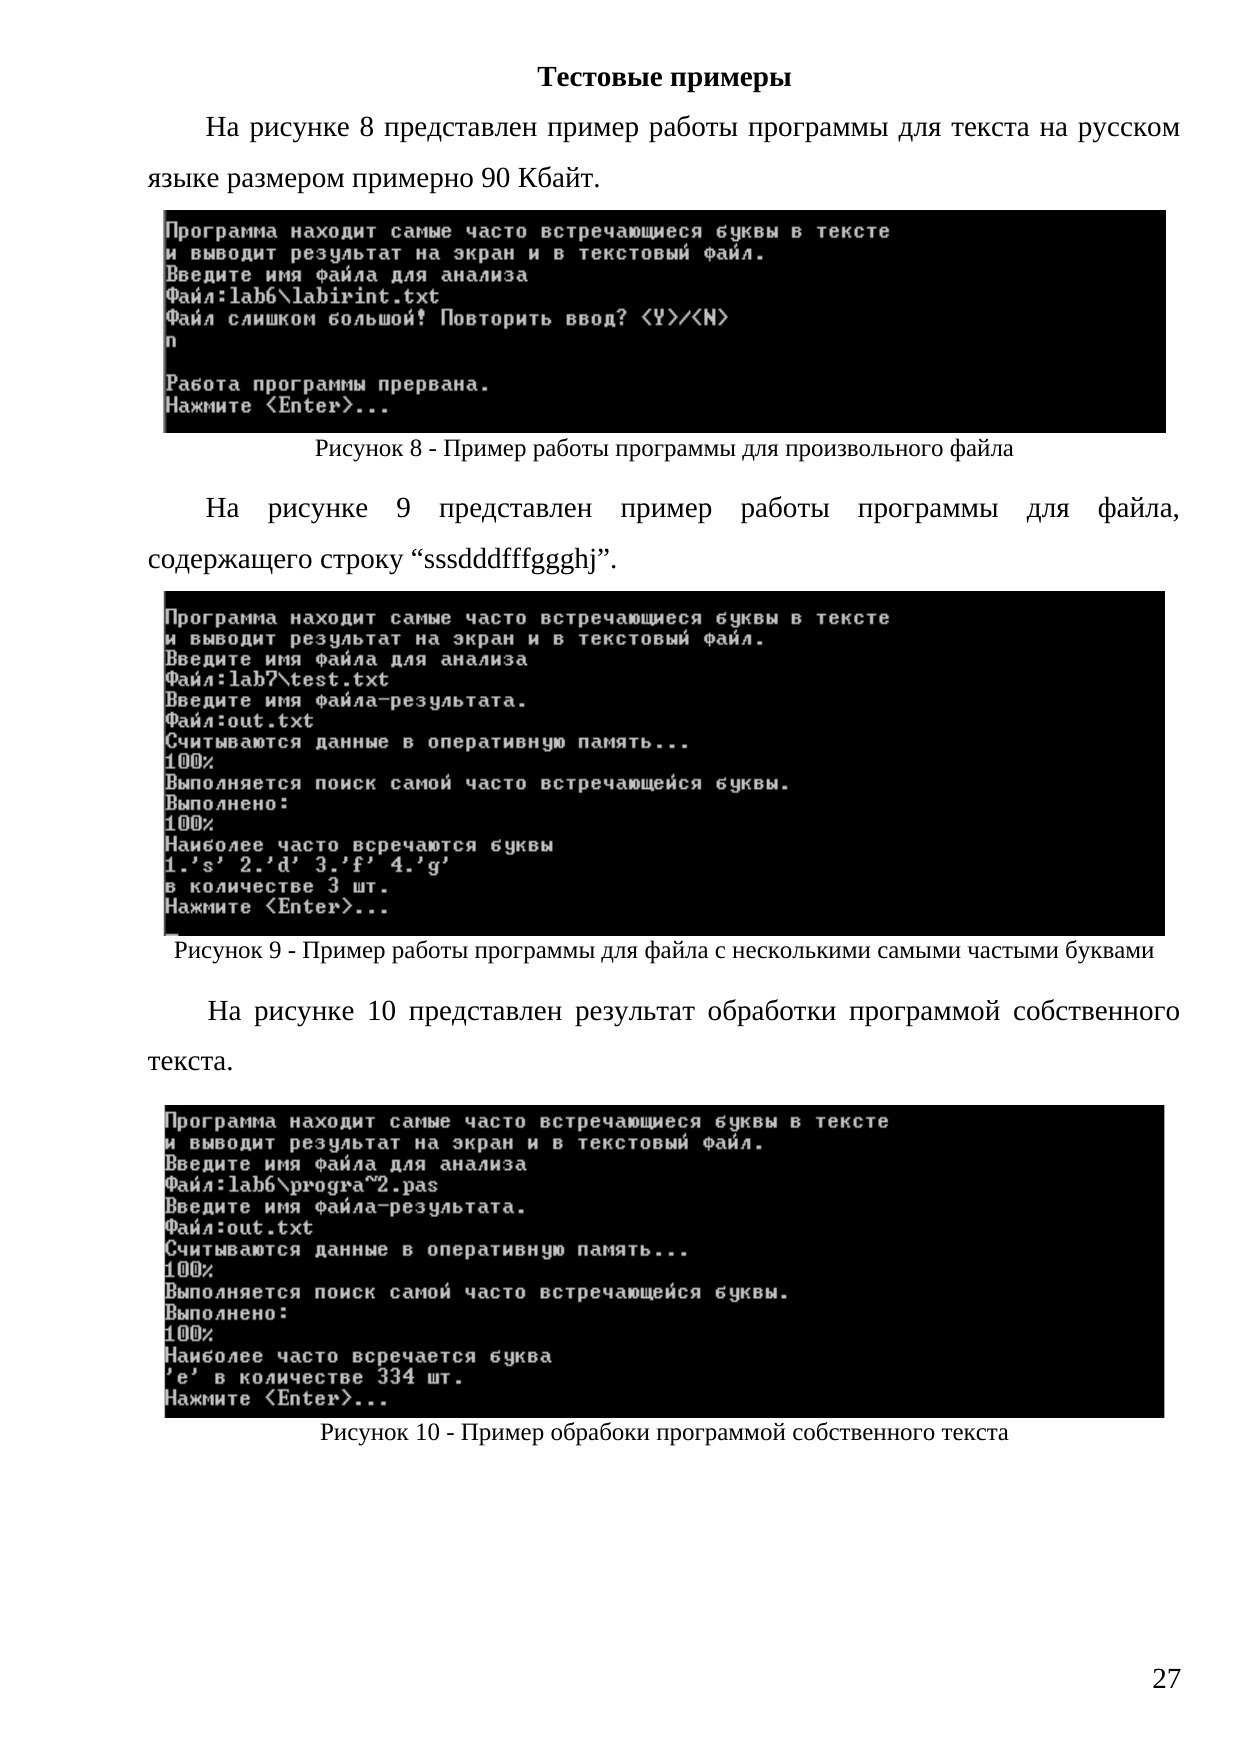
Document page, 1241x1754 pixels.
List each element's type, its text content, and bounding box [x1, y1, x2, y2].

text Рисунок 10 - Пример обрабоки программой собственного текста [148, 1106, 1181, 1446]
subtitle Тестовые примеры [207, 59, 1122, 93]
text Рисунок 9 - Пример работы программы для файла с несколькими самыми частыми буквами [148, 591, 1181, 964]
picture [162, 210, 1166, 433]
text На рисунке 9 представлен пример работы программы для файла, содержащего строку “sssdddfffggghj”. [148, 490, 1181, 574]
text Рисунок 8 - Пример работы программы для произвольного файла [148, 210, 1181, 462]
picture [163, 591, 1165, 936]
text На рисунке 8 представлен пример работы программы для текста на русском языке размером примерно 90 Кбайт. [148, 109, 1181, 193]
text На рисунке 10 представлен результат обработки программой собственного текста. [148, 993, 1181, 1077]
picture [164, 1105, 1165, 1418]
